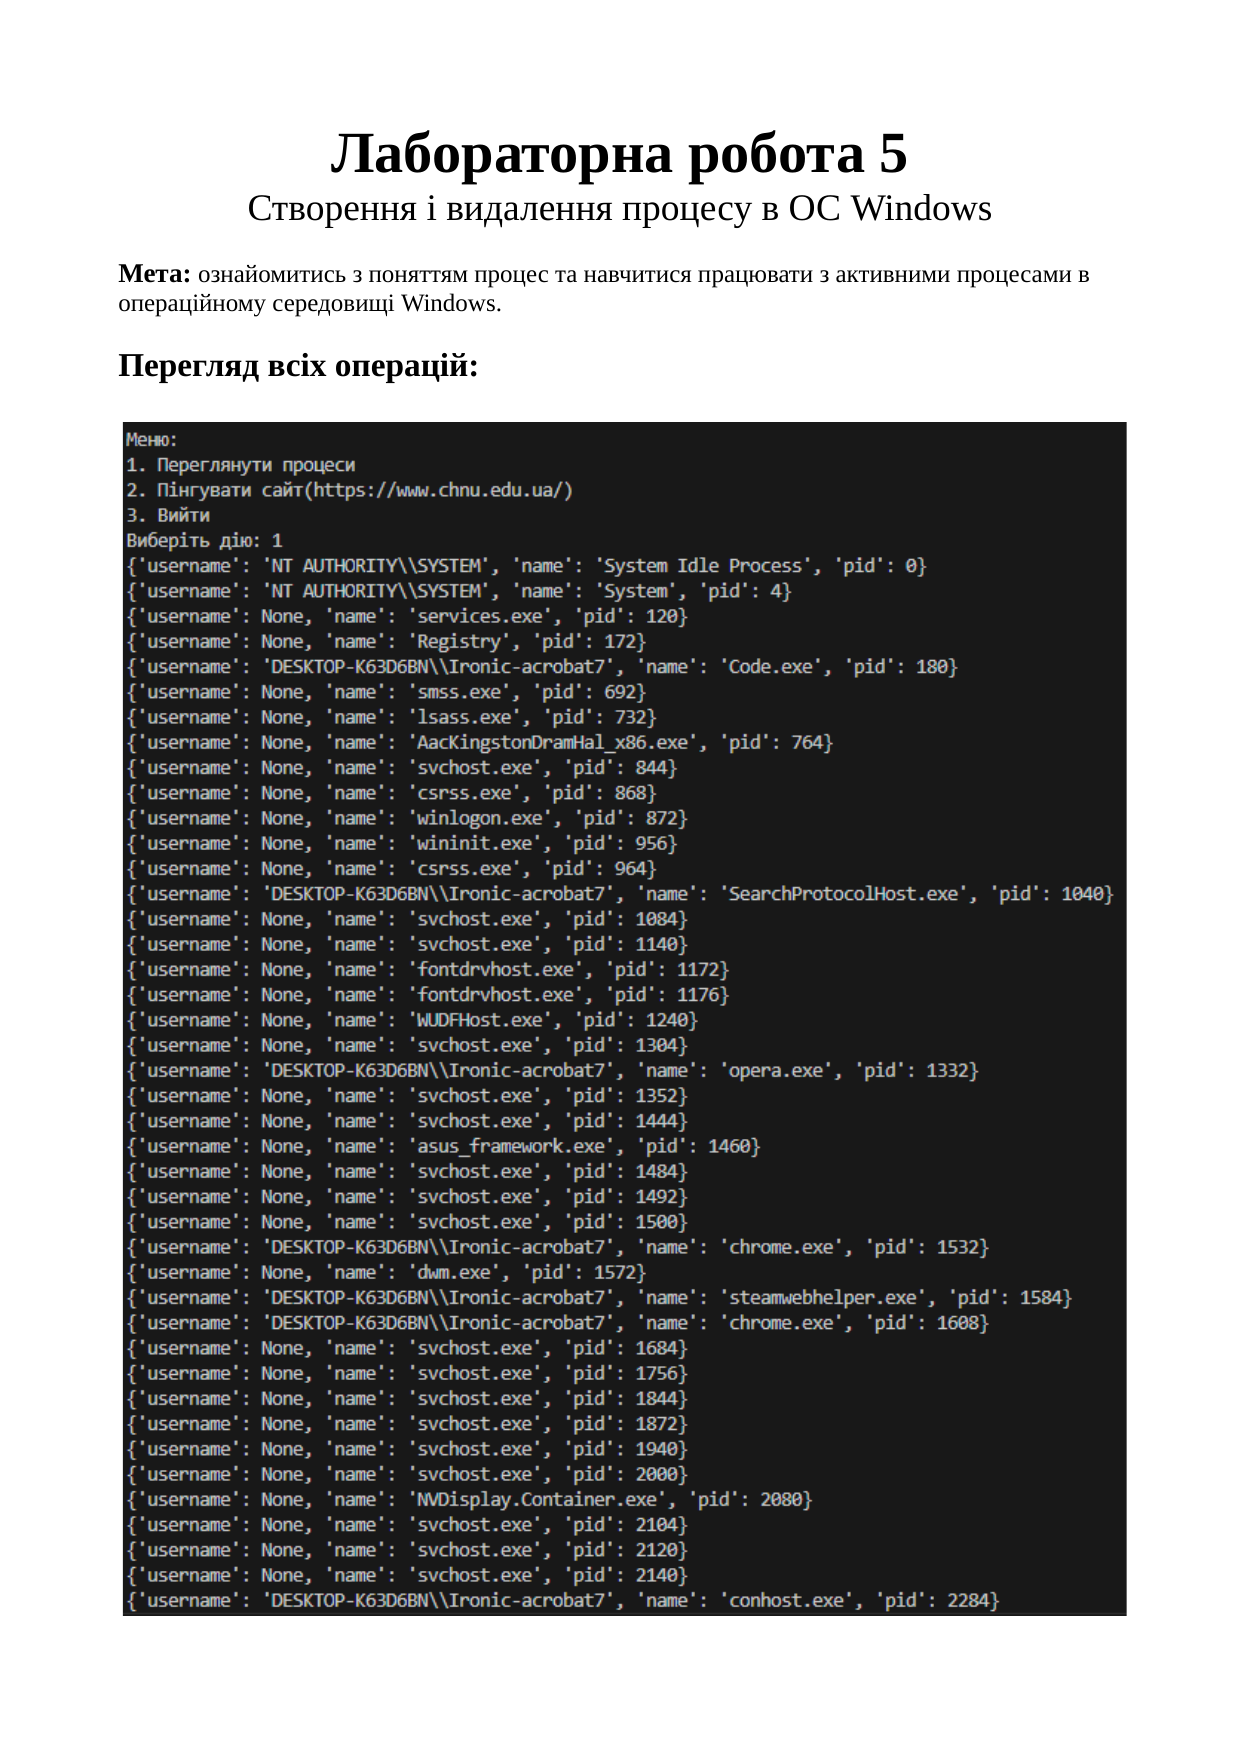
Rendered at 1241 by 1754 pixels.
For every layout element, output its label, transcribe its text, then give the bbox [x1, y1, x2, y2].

text Створення і видалення процесу в ОС Windows [118, 185, 1122, 228]
picture [122, 422, 1127, 1616]
text Мета: ознайомитись з поняттям процес та навчитися працювати з активними процесами в операційному середовищі Windows. [118, 257, 1122, 317]
text Лабораторна робота 5 [118, 118, 1122, 185]
text Перегляд всіх операцій: [118, 346, 1122, 384]
